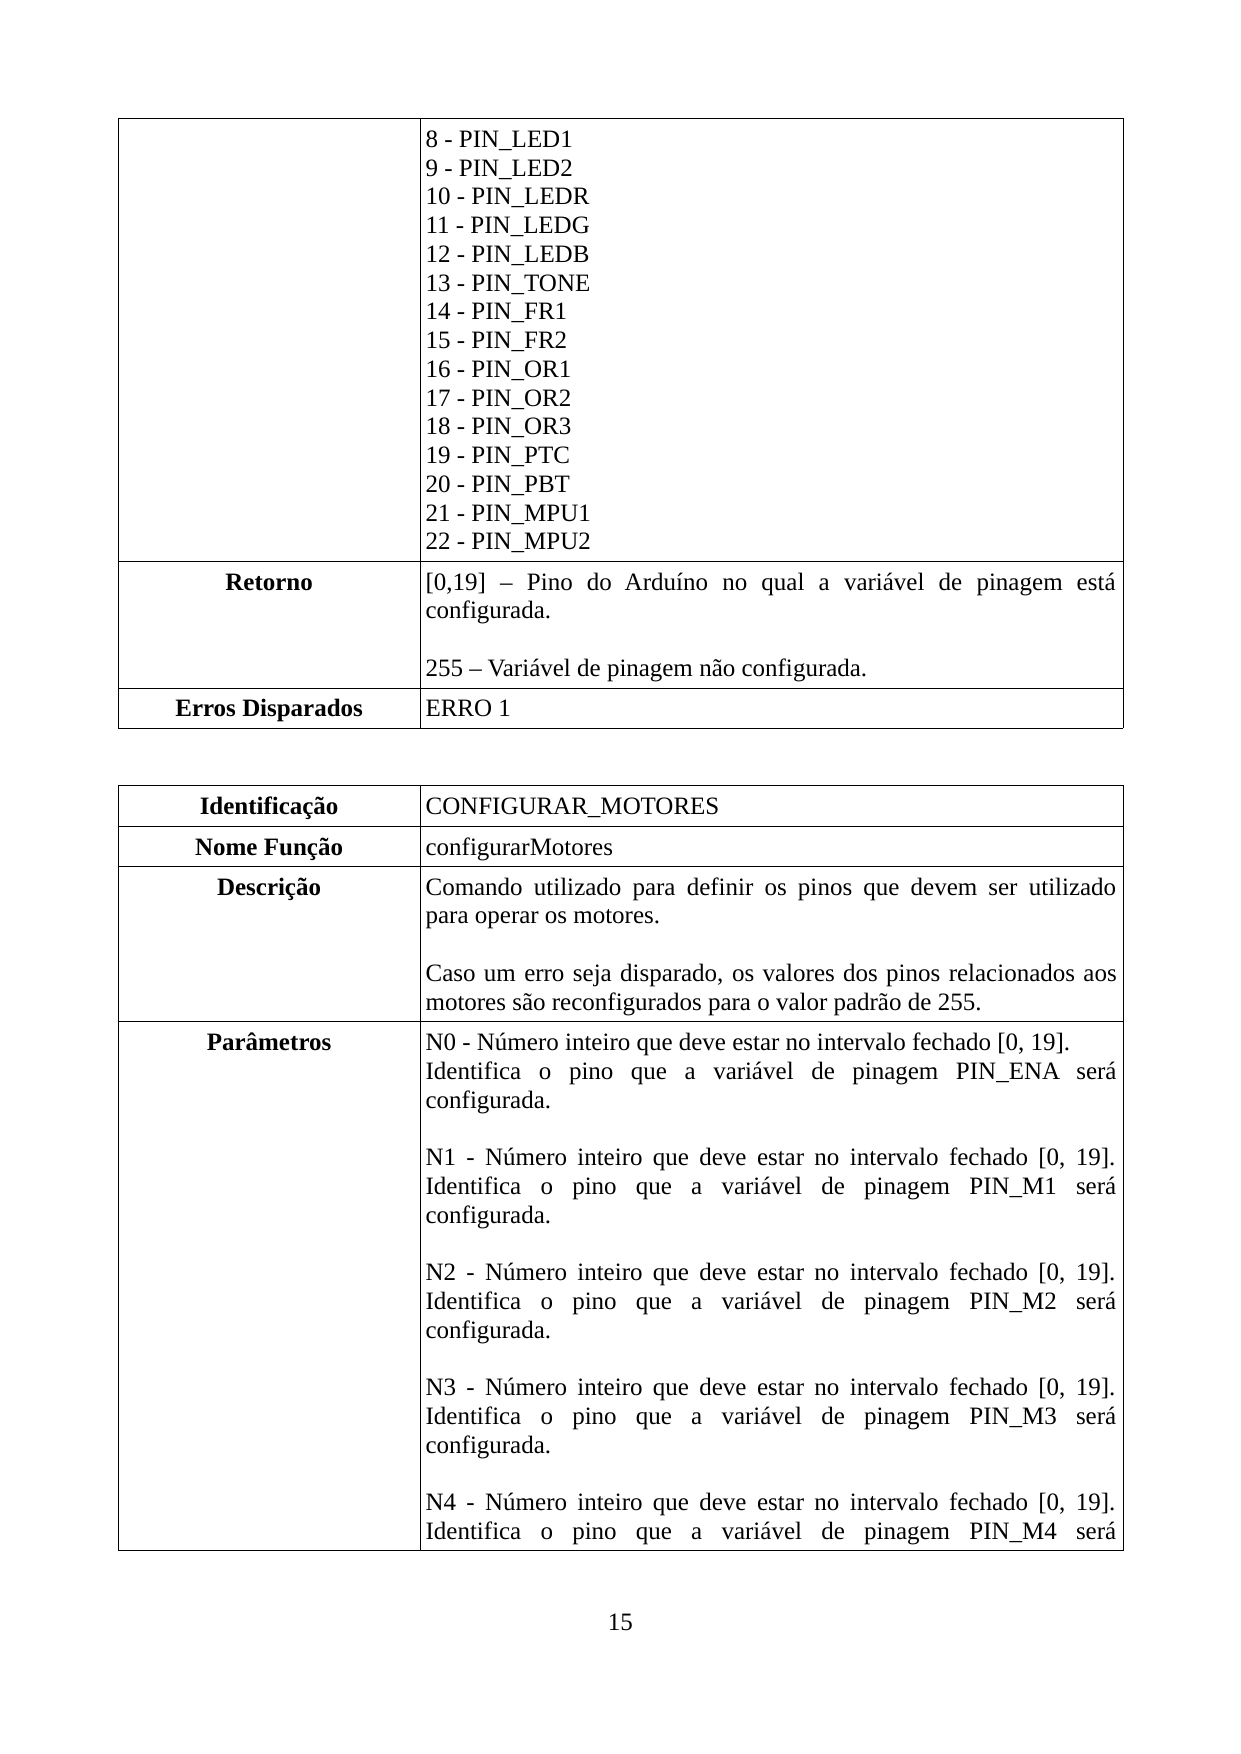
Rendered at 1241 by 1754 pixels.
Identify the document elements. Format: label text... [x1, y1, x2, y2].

table_cell [0,19] – Pino do Arduíno no qual a variável de pinagem está configurada. 255 – Variável de pinagem não configurada. [421, 562, 1123, 687]
table_cell ERRO 1 [421, 689, 1123, 728]
table_header Identificação [119, 786, 420, 826]
table_cell [119, 119, 420, 561]
table_header CONFIGURAR_MOTORES [421, 786, 1123, 826]
table_cell Nome Função [119, 827, 420, 866]
table_cell Parâmetros [119, 1022, 420, 1550]
table_cell Retorno [119, 562, 420, 687]
table_cell Descrição [119, 867, 420, 1021]
table_cell 8 - PIN_LED1 9 - PIN_LED2 10 - PIN_LEDR 11 - PIN_LEDG 12 - PIN_LEDB 13 - PIN_TONE 14 - PIN_FR1 15 - PIN_FR2 16 - PIN_OR1 17 - PIN_OR2 18 - PIN_OR3 19 - PIN_PTC 20 - PIN_PBT 21 - PIN_MPU1 22 - PIN_MPU2 [421, 119, 1123, 561]
table_cell N0 - Número inteiro que deve estar no intervalo fechado [0, 19]. Identifica o pino que a variável de pinagem PIN_ENA será configurada. N1 - Número inteiro que deve estar no intervalo fechado [0, 19]. Identifica o pino que a variável de pinagem PIN_M1 será configurada. N2 - Número inteiro que deve estar no intervalo fechado [0, 19]. Identifica o pino que a variável de pinagem PIN_M2 será configurada. N3 - Número inteiro que deve estar no intervalo fechado [0, 19]. Identifica o pino que a variável de pinagem PIN_M3 será configurada. N4 - Número inteiro que deve estar no intervalo fechado [0, 19]. Identifica o pino que a variável de pinagem PIN_M4 será [421, 1022, 1123, 1550]
table_cell Erros Disparados [119, 689, 420, 728]
table_cell configurarMotores [421, 827, 1123, 866]
table_cell Comando utilizado para definir os pinos que devem ser utilizado para operar os motores. Caso um erro seja disparado, os valores dos pinos relacionados aos motores são reconfigurados para o valor padrão de 255. [421, 867, 1123, 1021]
